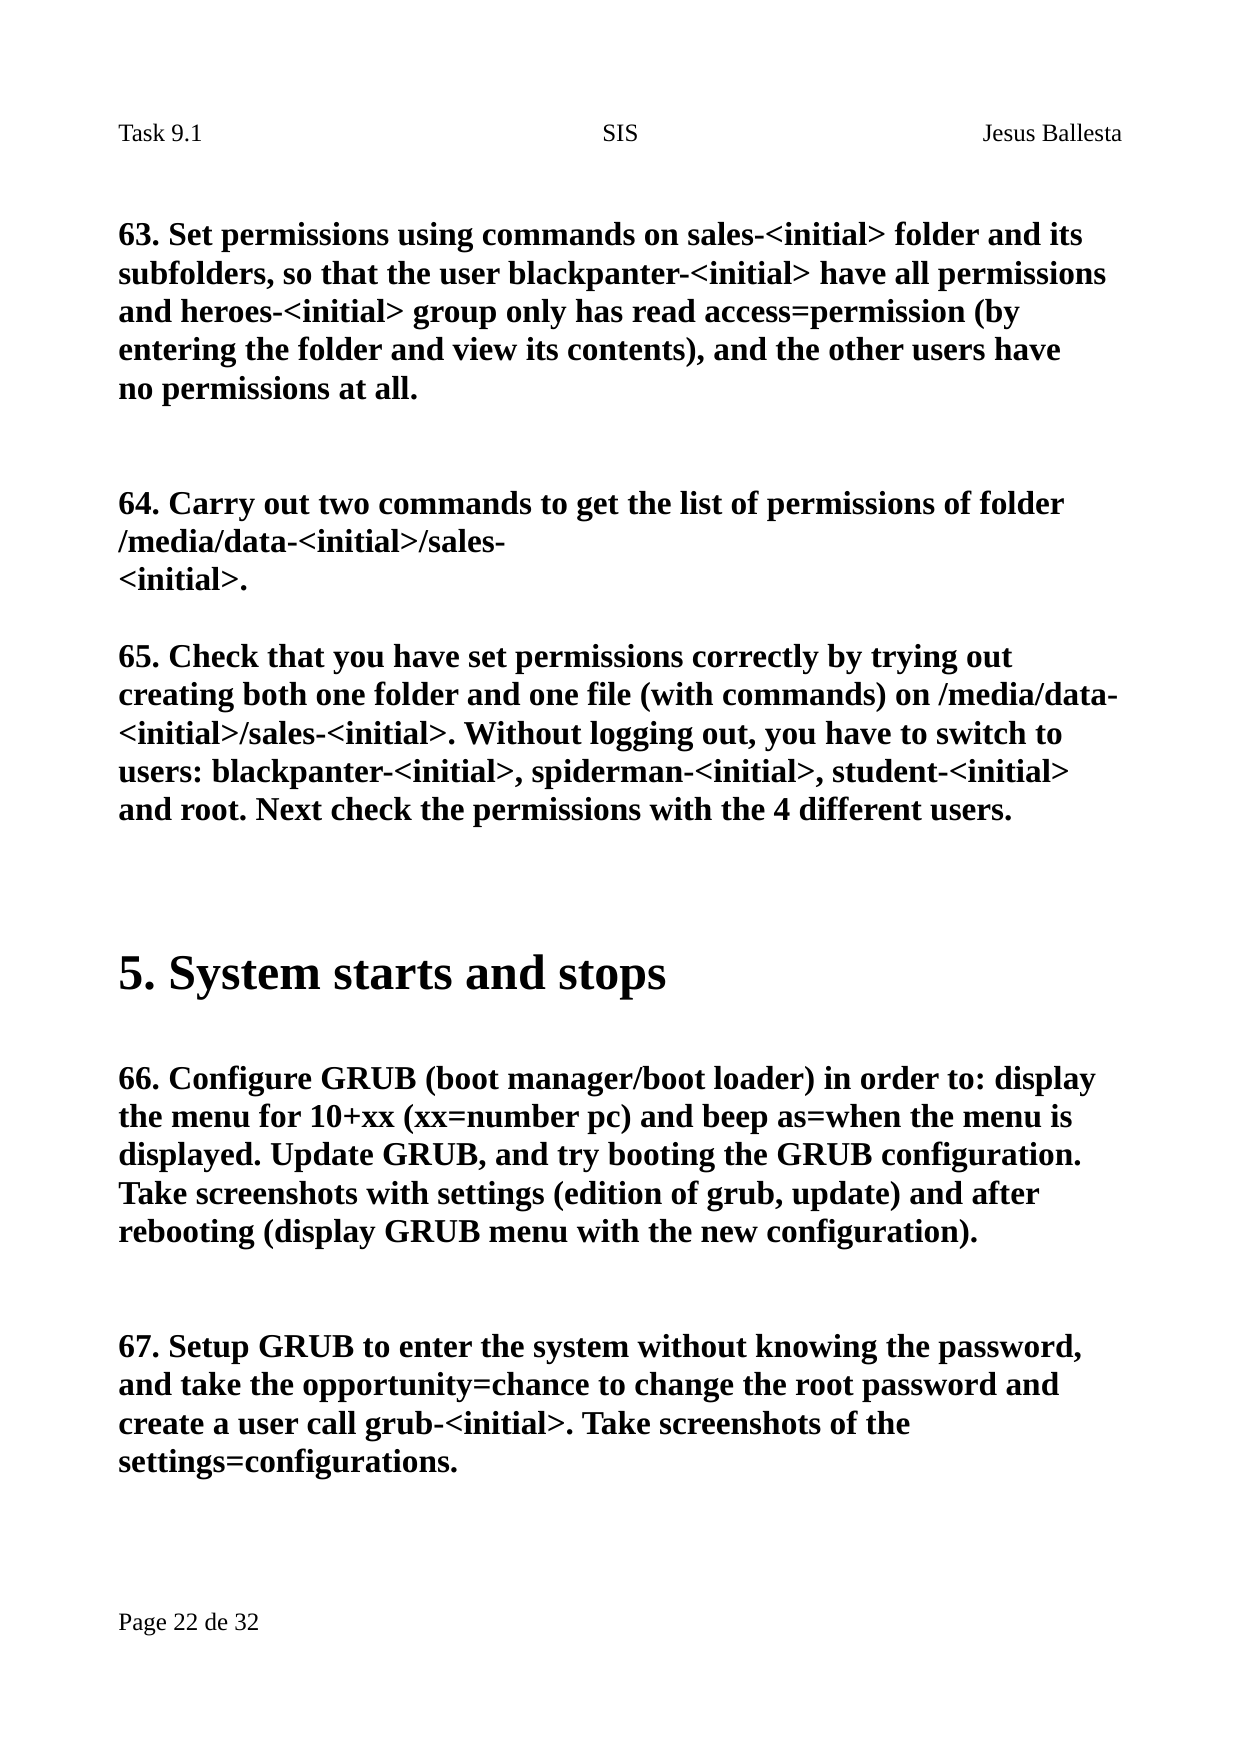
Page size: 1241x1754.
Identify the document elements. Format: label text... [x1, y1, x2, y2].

text no permissions at all. [118, 368, 1122, 406]
text 66. Configure GRUB (boot manager/boot loader) in order to: display the menu for 10+xx (xx=number pc) and beep as=when the menu is displayed. Update GRUB, and try booting the GRUB configuration. Take screenshots with settings (edition of grub, update) and after [118, 1058, 1122, 1211]
text rebooting (display GRUB menu with the new configuration). [118, 1211, 1122, 1250]
text 64. Carry out two commands to get the list of permissions of folder /media/data-<initial>/sales- [118, 483, 1122, 560]
text <initial>. [118, 560, 1122, 598]
text 67. Setup GRUB to enter the system without knowing the password, and take the opportunity=chance to change the root password and create a user call grub-<initial>. Take screenshots of the settings=configurations. [118, 1326, 1122, 1480]
text 65. Check that you have set permissions correctly by trying out creating both one folder and one file (with commands) on /media/data-<initial>/sales-<initial>. Without logging out, you have to switch to users: blackpanter-<initial>, spiderman-<initial>, student-<initial> and root. Next check the permissions with the 4 different users. [118, 636, 1122, 828]
text 63. Set permissions using commands on sales-<initial> folder and its subfolders, so that the user blackpanter-<initial> have all permissions and heroes-<initial> group only has read access=permission (by entering the folder and view its contents), and the other users have [118, 215, 1122, 368]
text 5. System starts and stops [118, 943, 1122, 1001]
